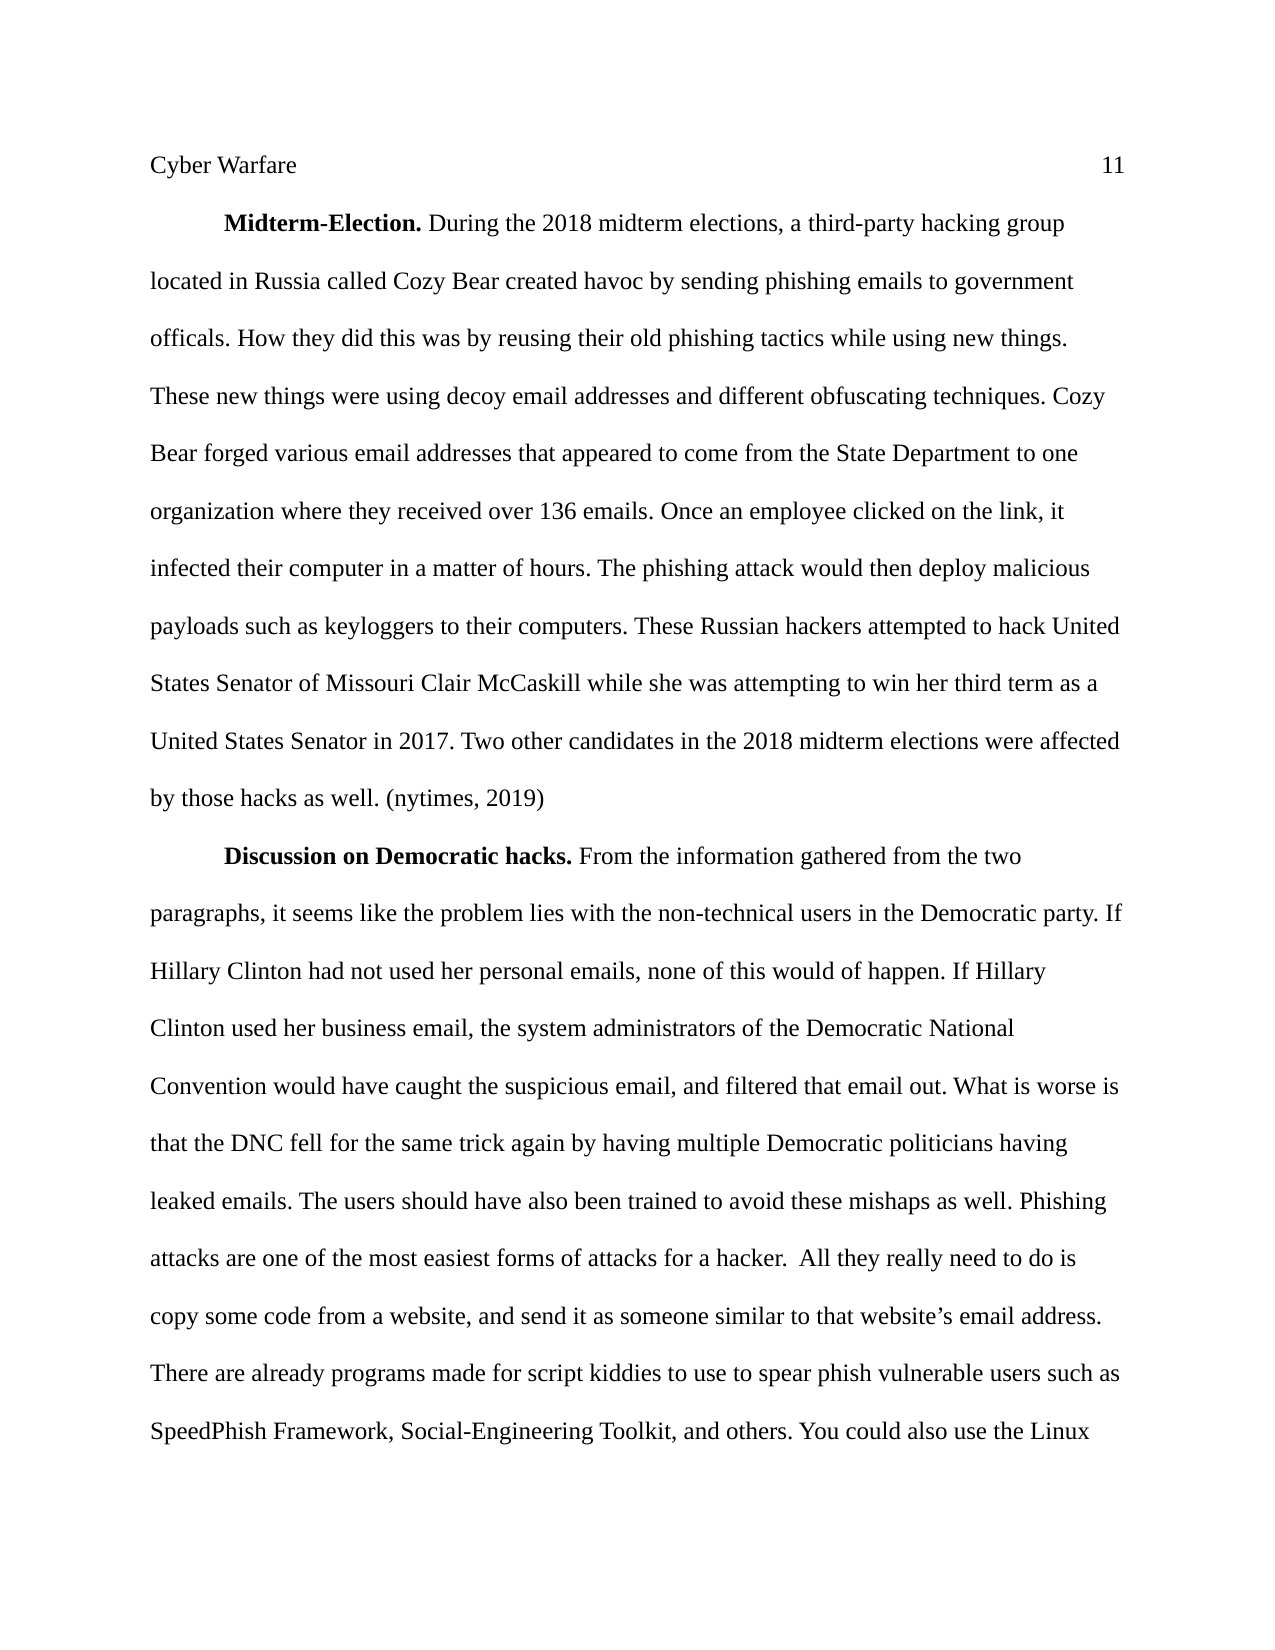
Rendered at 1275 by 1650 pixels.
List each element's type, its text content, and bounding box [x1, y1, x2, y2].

text Discussion on Democratic hacks. From the information gathered from the two paragraphs, it seems like the problem lies with the non-technical users in the Democratic party. If Hillary Clinton had not used her personal emails, none of this would of happen. If Hillary Clinton used her business email, the system administrators of the Democratic National Convention would have caught the suspicious email, and filtered that email out. What is worse is that the DNC fell for the same trick again by having multiple Democratic politicians having leaked emails. The users should have also been trained to avoid these mishaps as well. Phishing attacks are one of the most easiest forms of attacks for a hacker. All they really need to do is copy some code from a website, and send it as someone similar to that website’s email address. There are already programs made for script kiddies to use to spear phish vulnerable users such as SpeedPhish Framework, Social-Engineering Toolkit, and others. You could also use the Linux [150, 841, 1125, 1444]
text Midterm-Election. During the 2018 midterm elections, a third-party hacking group located in Russia called Cozy Bear created havoc by sending phishing emails to government officals. How they did this was by reusing their old phishing tactics while using new things. These new things were using decoy email addresses and different obfuscating techniques. Cozy Bear forged various email addresses that appeared to come from the State Department to one organization where they received over 136 emails. Once an employee clicked on the link, it infected their computer in a matter of hours. The phishing attack would then deploy malicious payloads such as keyloggers to their computers. These Russian hackers attempted to hack United States Senator of Missouri Clair McCaskill while she was attempting to win her third term as a United States Senator in 2017. Two other candidates in the 2018 midterm elections were affected by those hacks as well. (nytimes, 2019) [150, 208, 1125, 812]
